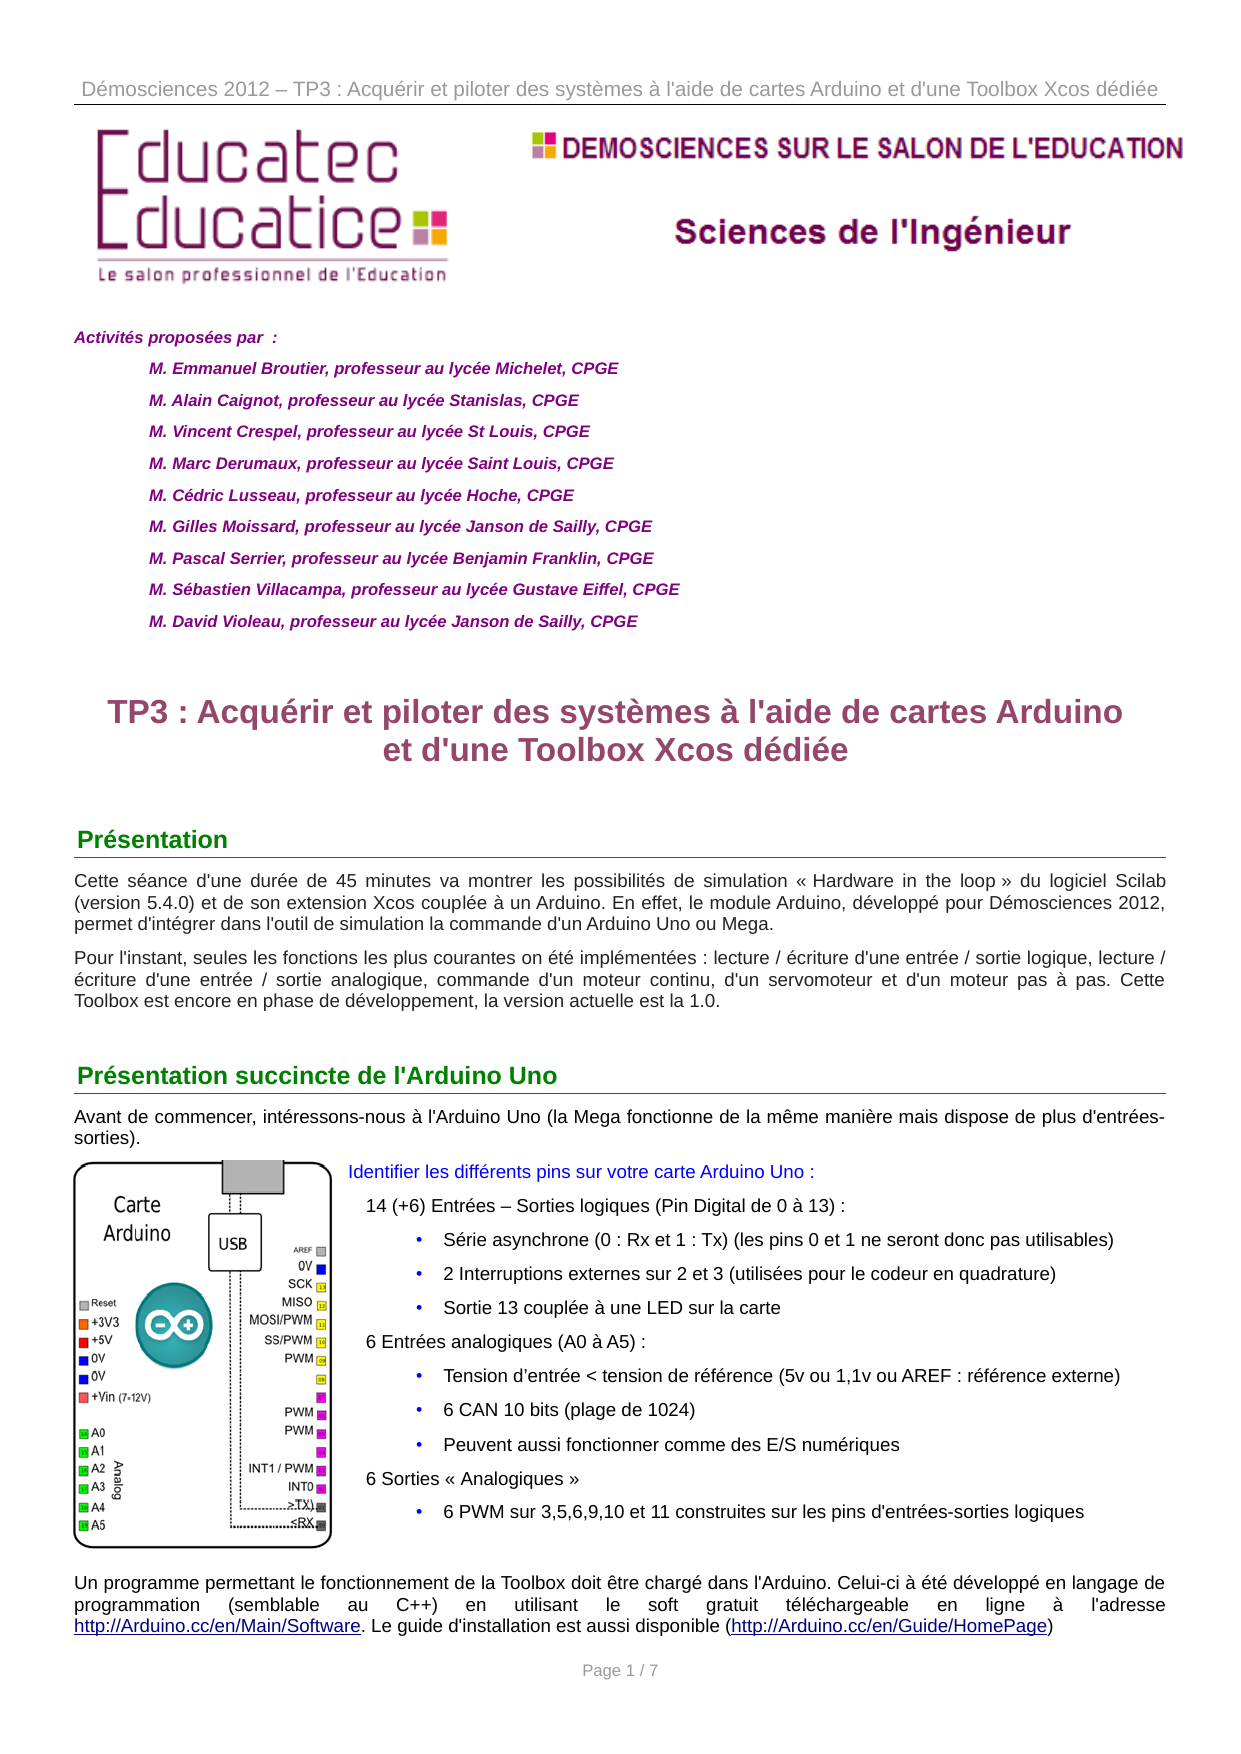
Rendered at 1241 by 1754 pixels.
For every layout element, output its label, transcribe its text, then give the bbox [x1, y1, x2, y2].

picture [67, 1160, 342, 1553]
subtitle TP3 : Acquérir et piloter des systèmes à l'aide de cartes Arduino et d'une Toolbox Xcos dédiée [74, 692, 1166, 769]
list Peuvent aussi fonctionner comme des E/S numériques [342, 1433, 1166, 1455]
list Tension d’entrée < tension de référence (5v ou 1,1v ou AREF : référence externe) [342, 1365, 1166, 1387]
list 6 CAN 10 bits (plage de 1024) [342, 1399, 1166, 1421]
subtitle Présentation succincte de l'Arduino Uno [74, 1058, 1166, 1093]
text Avant de commencer, intéressons-nous à l'Arduino Uno (la Mega fonctionne de la même manière mais dispose de plus d'entrées-sorties). [74, 1106, 1166, 1149]
text Activités proposées par : [74, 327, 1166, 347]
list M. Marc Derumaux, professeur au lycée Saint Louis, CPGE [111, 454, 1166, 473]
text Un programme permettant le fonctionnement de la Toolbox doit être chargé dans l'Arduino. Celui-ci à été développé en langage de programmation (semblable au C++) en utilisant le soft gratuit téléchargeable en ligne à l'adresse http://Arduino.cc/en/Main/Software. Le guide d'installation est aussi disponible (http://Arduino.cc/en/Guide/HomePage) [74, 1572, 1166, 1636]
list 2 Interruptions externes sur 2 et 3 (utilisées pour le codeur en quadrature) [342, 1263, 1166, 1285]
list Sortie 13 couplée à une LED sur la carte [342, 1297, 1166, 1319]
list M. Vincent Crespel, professeur au lycée St Louis, CPGE [111, 422, 1166, 441]
list M. Pascal Serrier, professeur au lycée Benjamin Franklin, CPGE [111, 548, 1166, 568]
subtitle Présentation [74, 822, 1166, 857]
list M. Sébastien Villacampa, professeur au lycée Gustave Eiffel, CPGE [111, 580, 1166, 599]
list M. Alain Caignot, professeur au lycée Stanislas, CPGE [111, 391, 1166, 410]
list M. Cédric Lusseau, professeur au lycée Hoche, CPGE [111, 485, 1166, 504]
text 6 Sorties « Analogiques » [342, 1467, 1166, 1489]
text Cette séance d'une durée de 45 minutes va montrer les possibilités de simulation « Hardware in the loop » du logiciel Scilab (version 5.4.0) et de son extension Xcos couplée à un Arduino. En effet, le module Arduino, développé pour Démosciences 2012, permet d'intégrer dans l'outil de simulation la commande d'un Arduino Uno ou Mega. [74, 870, 1166, 934]
list 6 PWM sur 3,5,6,9,10 et 11 construites sur les pins d'entrées-sorties logiques [342, 1501, 1166, 1523]
text Identifier les différents pins sur votre carte Arduino Uno : [342, 1161, 1166, 1183]
text Pour l'instant, seules les fonctions les plus courantes on été implémentées : lecture / écriture d'une entrée / sortie logique, lecture / écriture d'une entrée / sortie analogique, commande d'un moteur continu, d'un servomoteur et d'un moteur pas à pas. Cette Toolbox est encore en phase de développement, la version actuelle est la 1.0. [74, 947, 1166, 1012]
text 14 (+6) Entrées – Sorties logiques (Pin Digital de 0 à 13) : [342, 1195, 1166, 1217]
list Série asynchrone (0 : Rx et 1 : Tx) (les pins 0 et 1 ne seront donc pas utilisables) [342, 1229, 1166, 1251]
list M. David Violeau, professeur au lycée Janson de Sailly, CPGE [111, 612, 1166, 631]
text 6 Entrées analogiques (A0 à A5) : [342, 1331, 1166, 1353]
list M. Gilles Moissard, professeur au lycée Janson de Sailly, CPGE [111, 517, 1166, 536]
list M. Emmanuel Broutier, professeur au lycée Michelet, CPGE [111, 359, 1166, 378]
